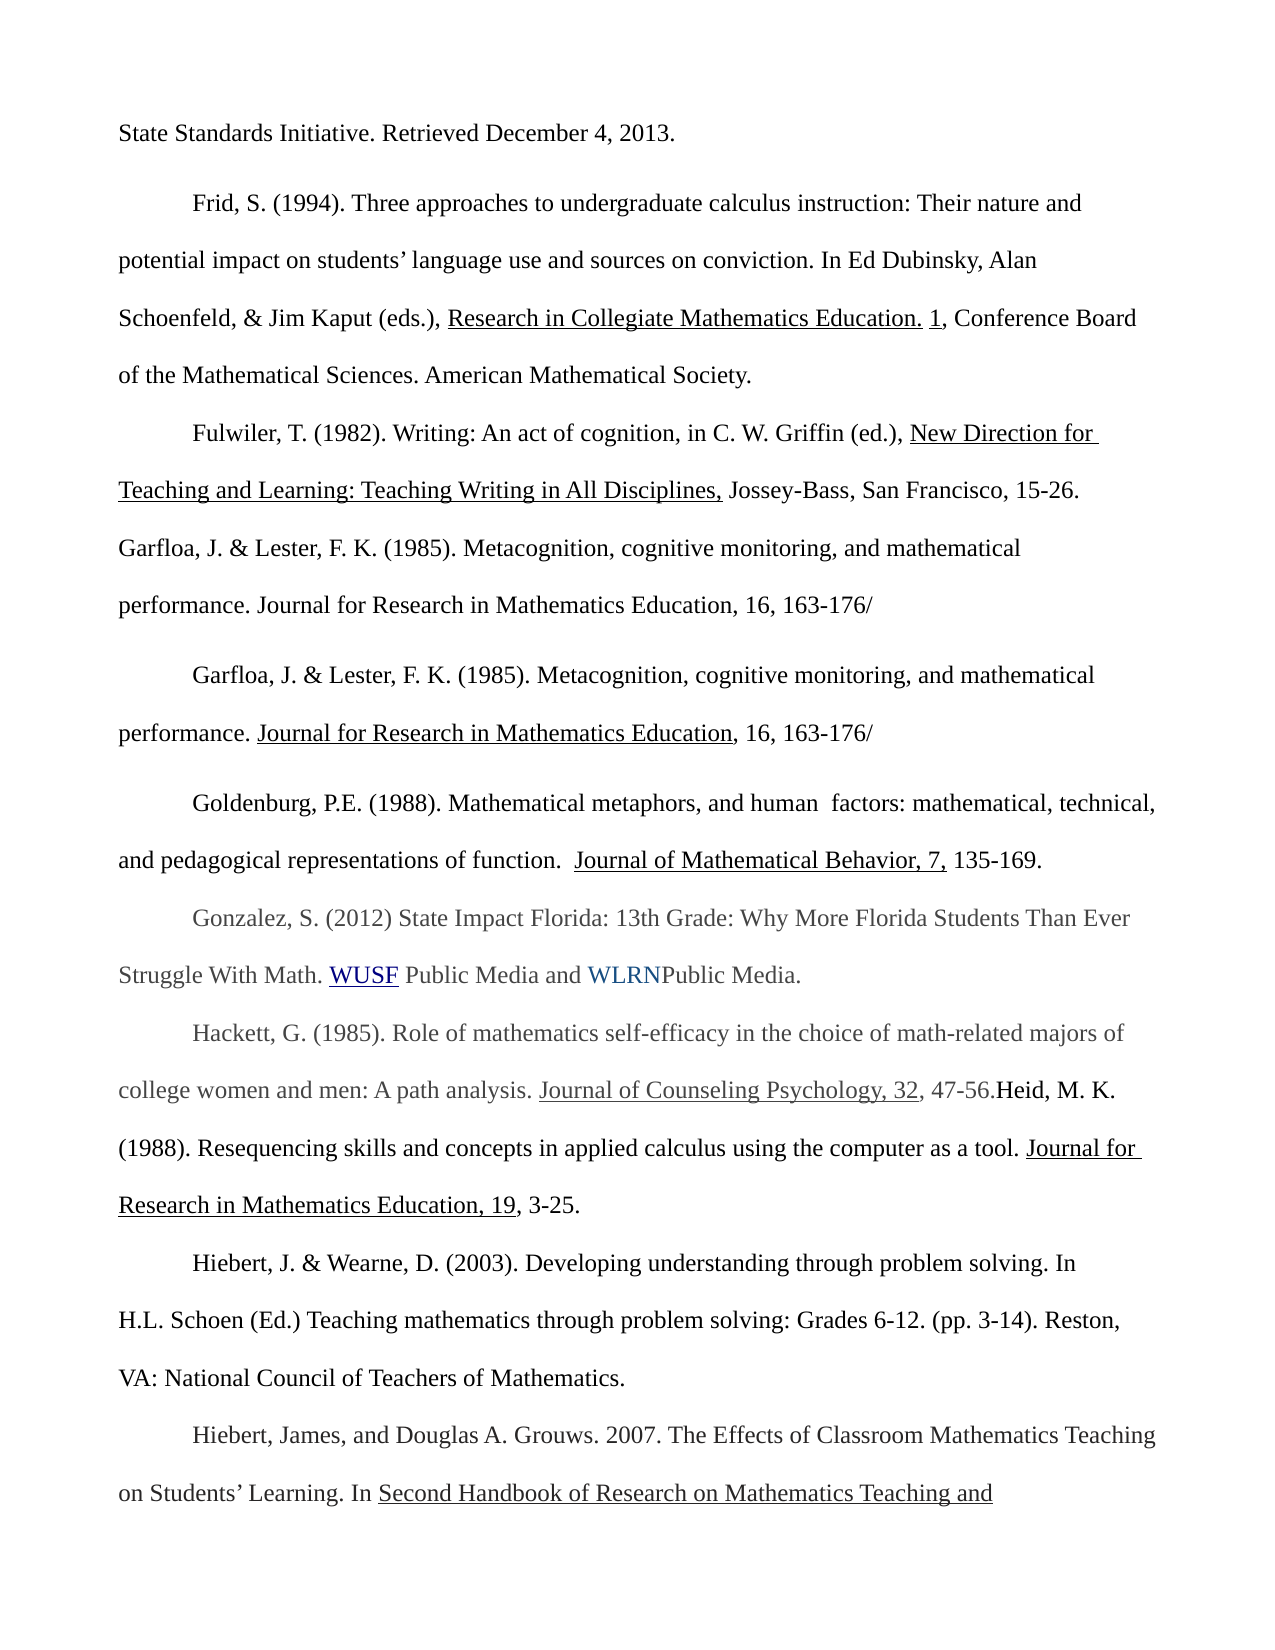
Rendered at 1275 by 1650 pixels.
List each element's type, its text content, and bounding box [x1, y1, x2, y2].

text H.L. Schoen (Ed.) Teaching mathematics through problem solving: Grades 6-12. (pp. 3-14). Reston, VA: National Council of Teachers of Mathematics. [118, 1306, 1157, 1392]
text Hiebert, J. & Wearne, D. (2003). Developing understanding through problem solving. In [118, 1248, 1157, 1277]
text Fulwiler, T. (1982). Writing: An act of cognition, in C. W. Griffin (ed.), New Direction for Teaching and Learning: Teaching Writing in All Disciplines, Jossey-Bass, San Francisco, 15-26. [118, 418, 1157, 504]
text Goldenburg, P.E. (1988). Mathematical metaphors, and human factors: mathematical, technical, and pedagogical representations of function. Journal of Mathematical Behavior, 7, 135-169. [118, 788, 1157, 874]
text Gonzalez, S. (2012) State Impact Florida: 13th Grade: Why More Florida Students Than Ever Struggle With Math. WUSF Public Media and WLRNPublic Media. [118, 903, 1157, 989]
text Frid, S. (1994). Three approaches to undergraduate calculus instruction: Their nature and potential impact on students’ language use and sources on conviction. In Ed Dubinsky, Alan Schoenfeld, & Jim Kaput (eds.), Research in Collegiate Mathematics Education. 1, Conference Board of the Mathematical Sciences. American Mathematical Society. [118, 188, 1157, 389]
text State Standards Initiative. Retrieved December 4, 2013. [118, 118, 1157, 147]
text Hackett, G. (1985). Role of mathematics self-efficacy in the choice of math-related majors of college women and men: A path analysis. Journal of Counseling Psychology, 32, 47-56.Heid, M. K. (1988). Resequencing skills and concepts in applied calculus using the computer as a tool. Journal for Research in Mathematics Education, 19, 3-25. [118, 1018, 1157, 1219]
text Garfloa, J. & Lester, F. K. (1985). Metacognition, cognitive monitoring, and mathematical performance. Journal for Research in Mathematics Education, 16, 163-176/ [118, 533, 1157, 619]
text Garfloa, J. & Lester, F. K. (1985). Metacognition, cognitive monitoring, and mathematical performance. Journal for Research in Mathematics Education, 16, 163-176/ [118, 661, 1157, 747]
text Hiebert, James, and Douglas A. Grouws. 2007. The Effects of Classroom Mathematics Teaching on Students’ Learning. In Second Handbook of Research on Mathematics Teaching and [118, 1421, 1157, 1507]
